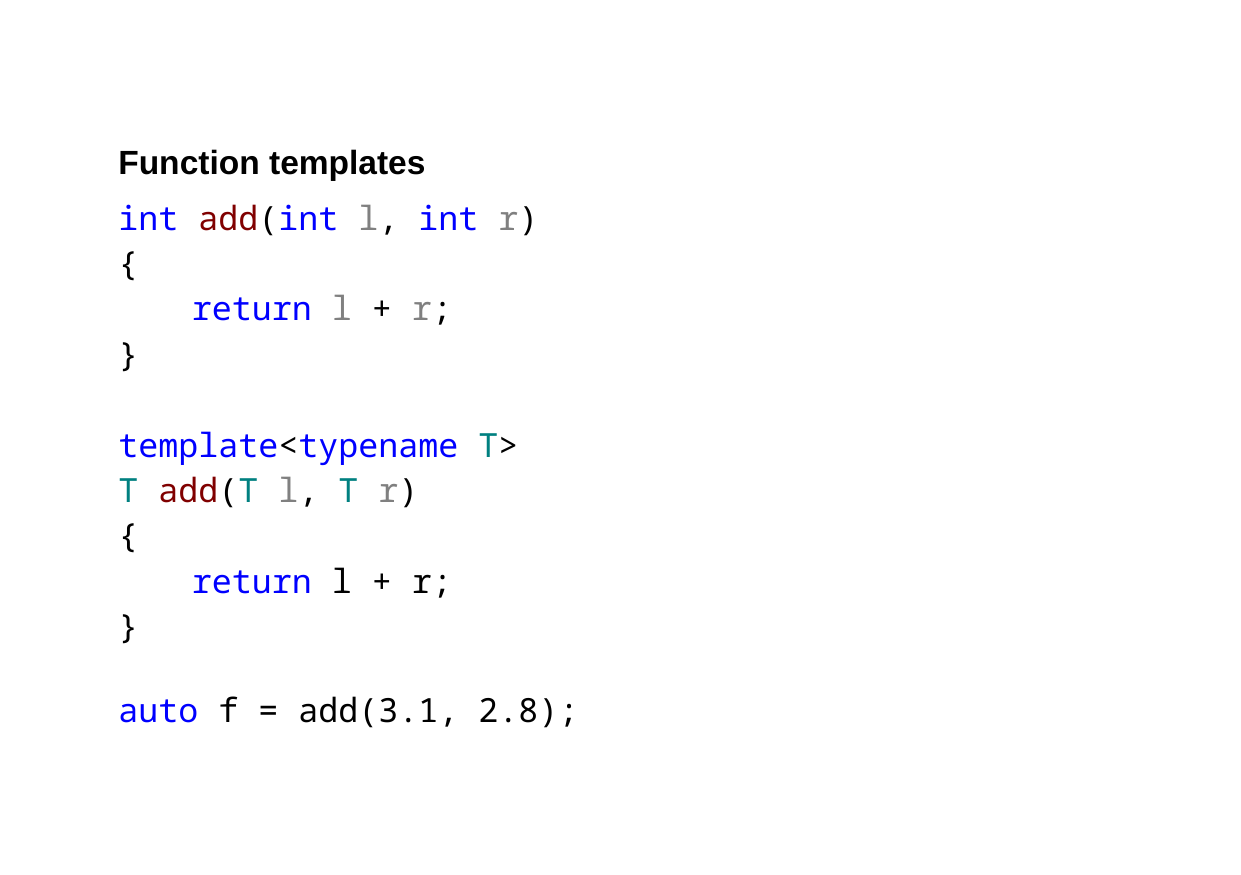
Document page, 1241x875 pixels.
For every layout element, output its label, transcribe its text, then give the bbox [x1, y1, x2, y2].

text T add(T l, T r) [118, 467, 1122, 512]
text template<typename T> [118, 421, 1122, 467]
text { [118, 240, 1122, 285]
text auto f = add(3.1, 2.8); [118, 687, 1122, 732]
subtitle Function templates [118, 143, 1122, 182]
text { [118, 512, 1122, 558]
text return l + r; [118, 285, 1122, 331]
text int add(int l, int r) [118, 194, 1122, 240]
text } [118, 331, 1122, 376]
text } [118, 603, 1122, 648]
text return l + r; [118, 558, 1122, 603]
